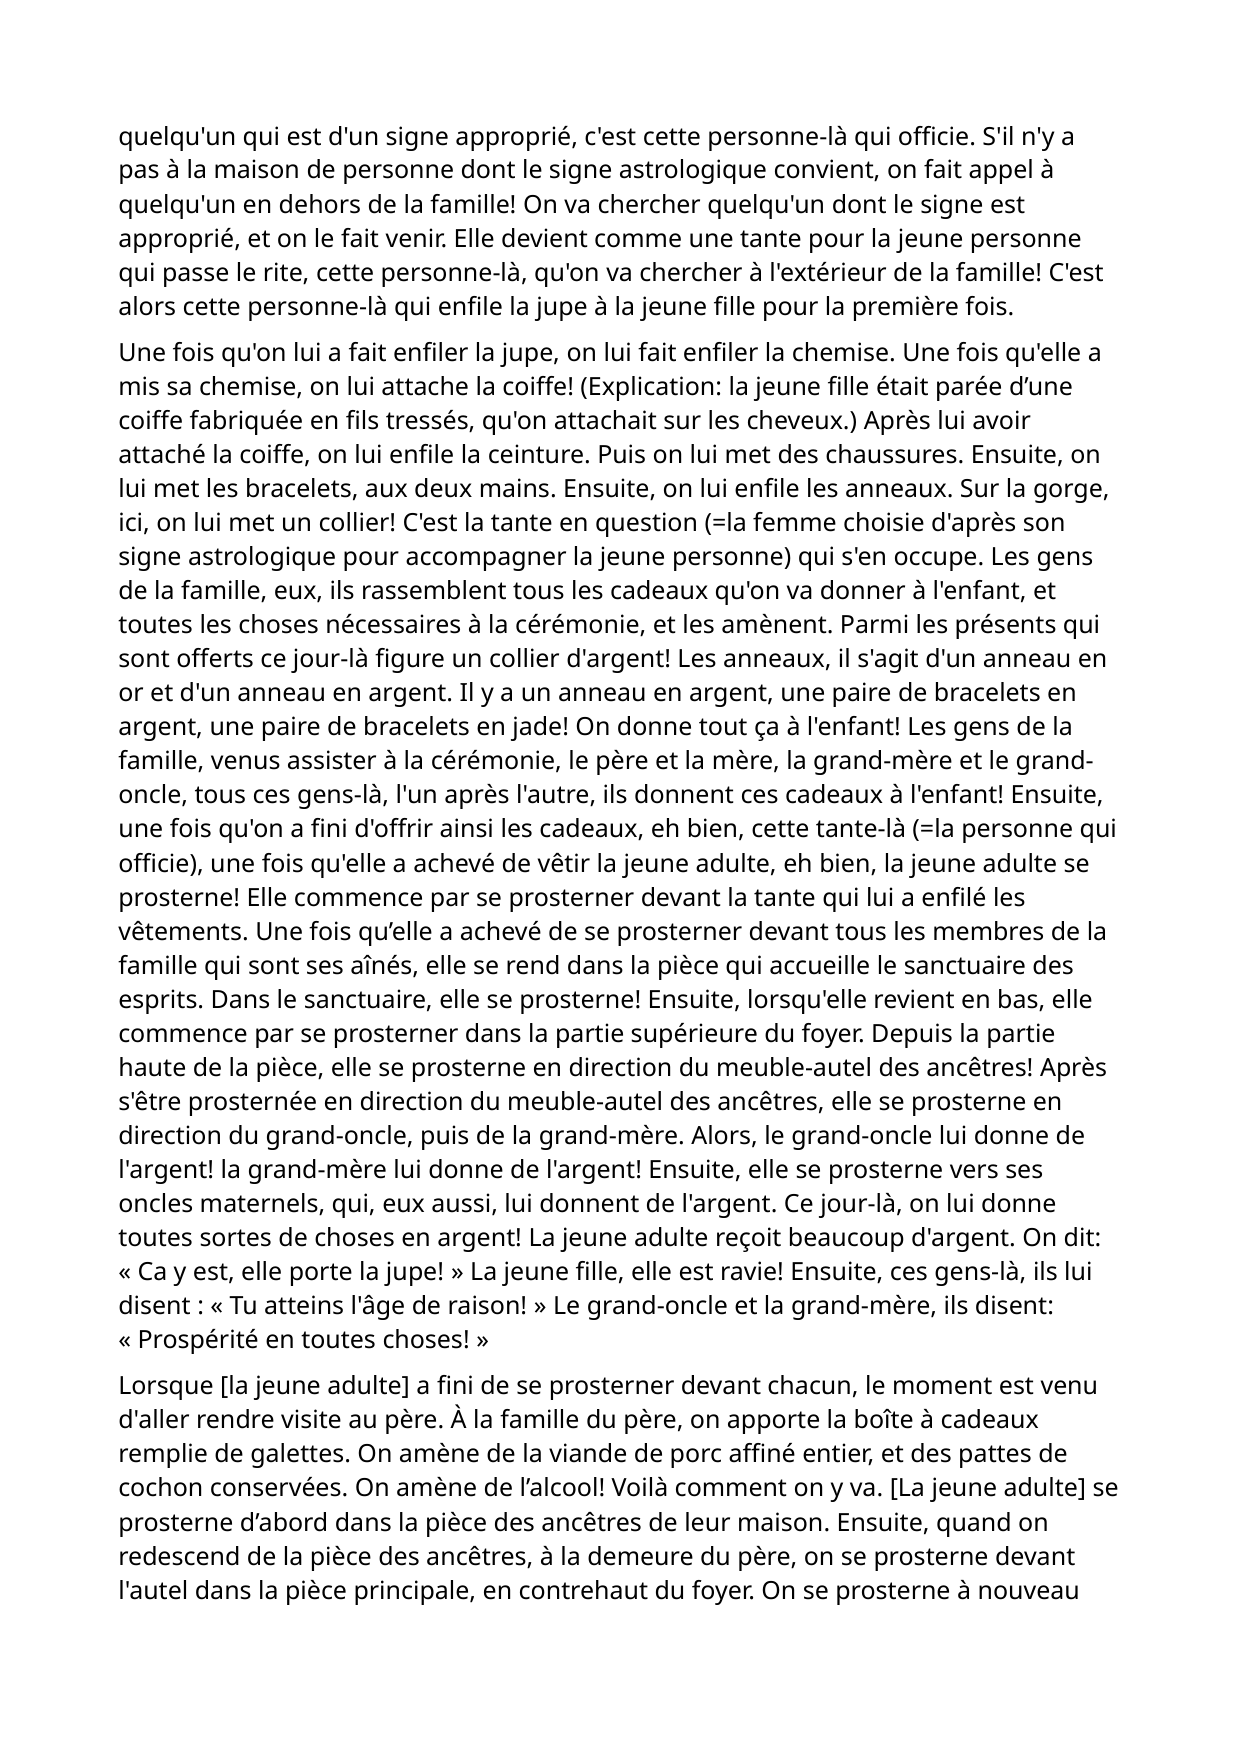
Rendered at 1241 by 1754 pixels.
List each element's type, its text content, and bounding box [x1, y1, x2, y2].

text Une fois qu'on lui a fait enfiler la jupe, on lui fait enfiler la chemise. Une fois qu'elle a mis sa chemise, on lui attache la coiffe! (Explication: la jeune fille était parée d’une coiffe fabriquée en fils tressés, qu'on attachait sur les cheveux.) Après lui avoir attaché la coiffe, on lui enfile la ceinture. Puis on lui met des chaussures. Ensuite, on lui met les bracelets, aux deux mains. Ensuite, on lui enfile les anneaux. Sur la gorge, ici, on lui met un collier! C'est la tante en question (=la femme choisie d'après son signe astrologique pour accompagner la jeune personne) qui s'en occupe. Les gens de la famille, eux, ils rassemblent tous les cadeaux qu'on va donner à l'enfant, et toutes les choses nécessaires à la cérémonie, et les amènent. Parmi les présents qui sont offerts ce jour-là figure un collier d'argent! Les anneaux, il s'agit d'un anneau en or et d'un anneau en argent. Il y a un anneau en argent, une paire de bracelets en argent, une paire de bracelets en jade! On donne tout ça à l'enfant! Les gens de la famille, venus assister à la cérémonie, le père et la mère, la grand-mère et le grand-oncle, tous ces gens-là, l'un après l'autre, ils donnent ces cadeaux à l'enfant! Ensuite, une fois qu'on a fini d'offrir ainsi les cadeaux, eh bien, cette tante-là (=la personne qui officie), une fois qu'elle a achevé de vêtir la jeune adulte, eh bien, la jeune adulte se prosterne! Elle commence par se prosterner devant la tante qui lui a enfilé les vêtements. Une fois qu’elle a achevé de se prosterner devant tous les membres de la famille qui sont ses aînés, elle se rend dans la pièce qui accueille le sanctuaire des esprits. Dans le sanctuaire, elle se prosterne! Ensuite, lorsqu'elle revient en bas, elle commence par se prosterner dans la partie supérieure du foyer. Depuis la partie haute de la pièce, elle se prosterne en direction du meuble-autel des ancêtres! Après s'être prosternée en direction du meuble-autel des ancêtres, elle se prosterne en direction du grand-oncle, puis de la grand-mère. Alors, le grand-oncle lui donne de l'argent! la grand-mère lui donne de l'argent! Ensuite, elle se prosterne vers ses oncles maternels, qui, eux aussi, lui donnent de l'argent. Ce jour-là, on lui donne toutes sortes de choses en argent! La jeune adulte reçoit beaucoup d'argent. On dit: « Ca y est, elle porte la jupe! » La jeune fille, elle est ravie! Ensuite, ces gens-là, ils lui disent : « Tu atteins l'âge de raison! » Le grand-oncle et la grand-mère, ils disent: « Prospérité en toutes choses! » [118, 334, 1122, 1356]
text Lorsque [la jeune adulte] a fini de se prosterner devant chacun, le moment est venu d'aller rendre visite au père. À la famille du père, on apporte la boîte à cadeaux remplie de galettes. On amène de la viande de porc affiné entier, et des pattes de cochon conservées. On amène de l’alcool! Voilà comment on y va. [La jeune adulte] se prosterne d’abord dans la pièce des ancêtres de leur maison. Ensuite, quand on redescend de la pièce des ancêtres, à la demeure du père, on se prosterne devant l'autel dans la pièce principale, en contrehaut du foyer. On se prosterne à nouveau [118, 1368, 1122, 1606]
text quelqu'un qui est d'un signe approprié, c'est cette personne-là qui officie. S'il n'y a pas à la maison de personne dont le signe astrologique convient, on fait appel à quelqu'un en dehors de la famille! On va chercher quelqu'un dont le signe est approprié, et on le fait venir. Elle devient comme une tante pour la jeune personne qui passe le rite, cette personne-là, qu'on va chercher à l'extérieur de la famille! C'est alors cette personne-là qui enfile la jupe à la jeune fille pour la première fois. [118, 118, 1122, 322]
